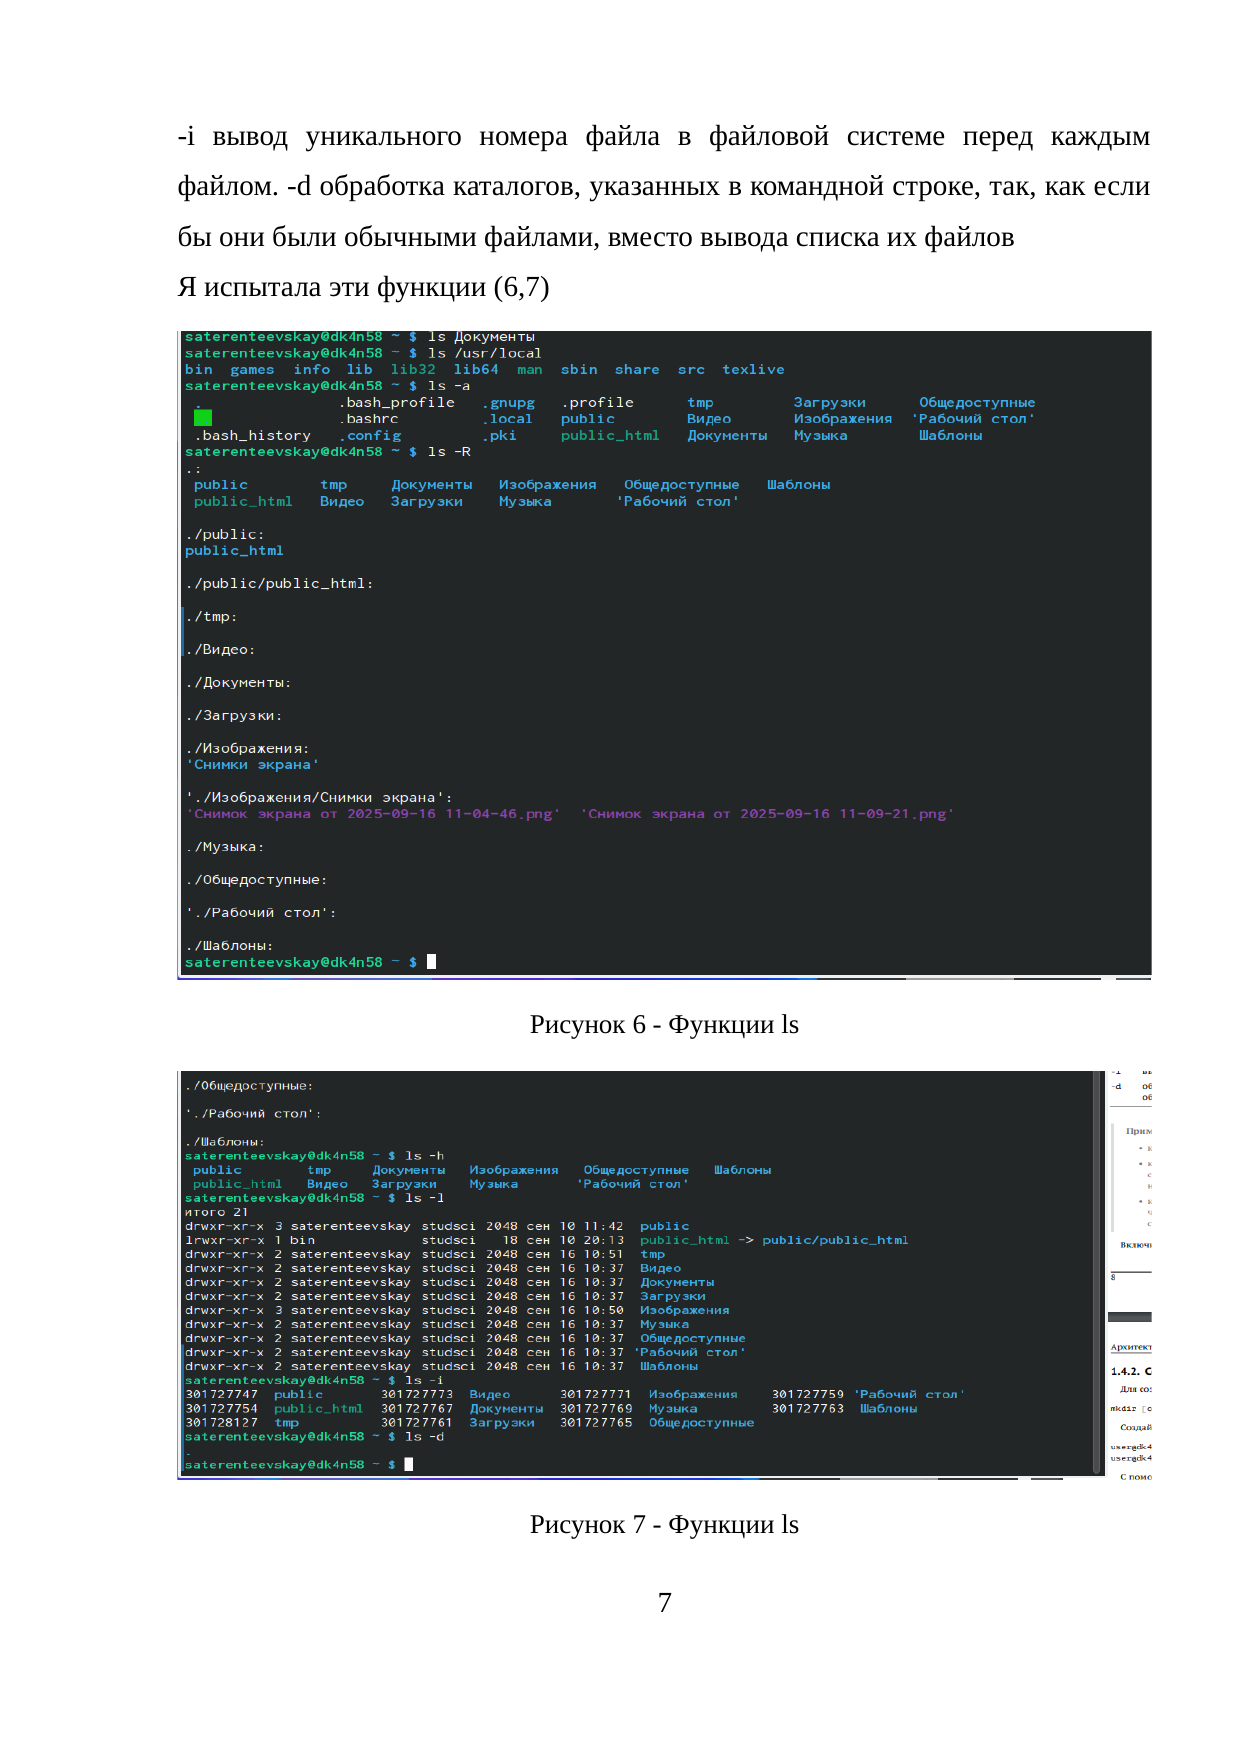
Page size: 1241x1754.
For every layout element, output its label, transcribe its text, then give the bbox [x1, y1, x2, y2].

text Рисунок 7 - Функции ls [177, 1480, 1152, 1539]
text Я испытала эти функции (Рисунок 6,Рисунок 7) [177, 269, 1152, 303]
text -i вывод уникального номера файла в файловой системе перед каждым файлом. -d обработка каталогов, указанных в командной строке, так, как если бы они были обычными файлами, вместо вывода списка их файлов [177, 118, 1152, 252]
text Рисунок 6 - Функции ls [177, 980, 1152, 1039]
picture [177, 331, 1152, 980]
picture [177, 1071, 1152, 1480]
